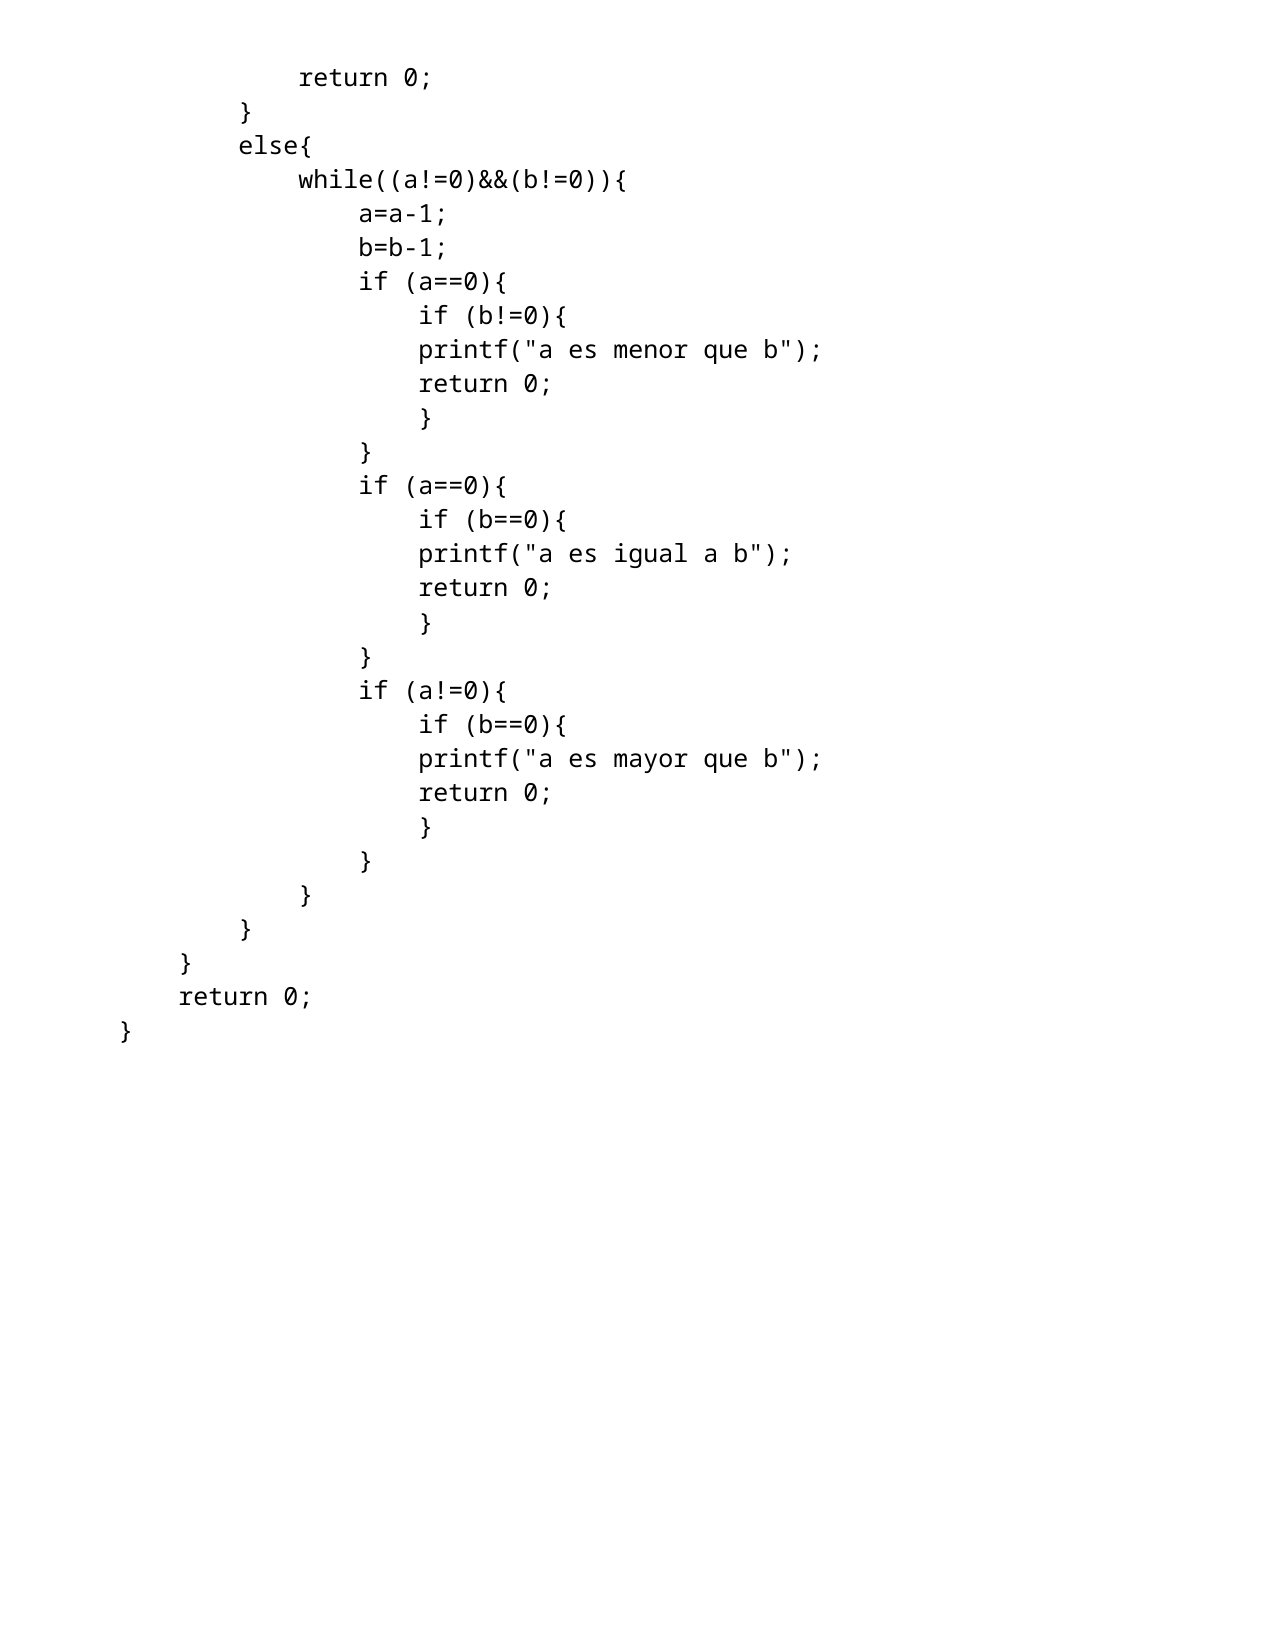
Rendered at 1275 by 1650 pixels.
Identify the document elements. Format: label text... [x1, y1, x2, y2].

text } [118, 638, 1205, 672]
text } [118, 808, 1205, 843]
text } [118, 400, 1205, 434]
text } [118, 843, 1205, 877]
text printf("a es igual a b"); [118, 536, 1205, 570]
text } [118, 945, 1205, 979]
text return 0; [118, 979, 1205, 1013]
text return 0; [118, 366, 1205, 400]
text return 0; [118, 59, 1205, 93]
text if (a!=0){ [118, 672, 1205, 706]
text } [118, 911, 1205, 945]
text if (a==0){ [118, 468, 1205, 502]
text else{ [118, 127, 1205, 161]
text if (b==0){ [118, 502, 1205, 536]
text printf("a es mayor que b"); [118, 740, 1205, 774]
text return 0; [118, 774, 1205, 808]
text if (b!=0){ [118, 298, 1205, 332]
text b=b-1; [118, 229, 1205, 263]
text if (a==0){ [118, 263, 1205, 298]
text } [118, 877, 1205, 911]
text } [118, 434, 1205, 468]
text a=a-1; [118, 195, 1205, 229]
text while((a!=0)&&(b!=0)){ [118, 161, 1205, 195]
text printf("a es menor que b"); [118, 332, 1205, 366]
text if (b==0){ [118, 706, 1205, 740]
text } [118, 93, 1205, 127]
text } [118, 1013, 1205, 1047]
text return 0; [118, 570, 1205, 604]
text } [118, 604, 1205, 638]
